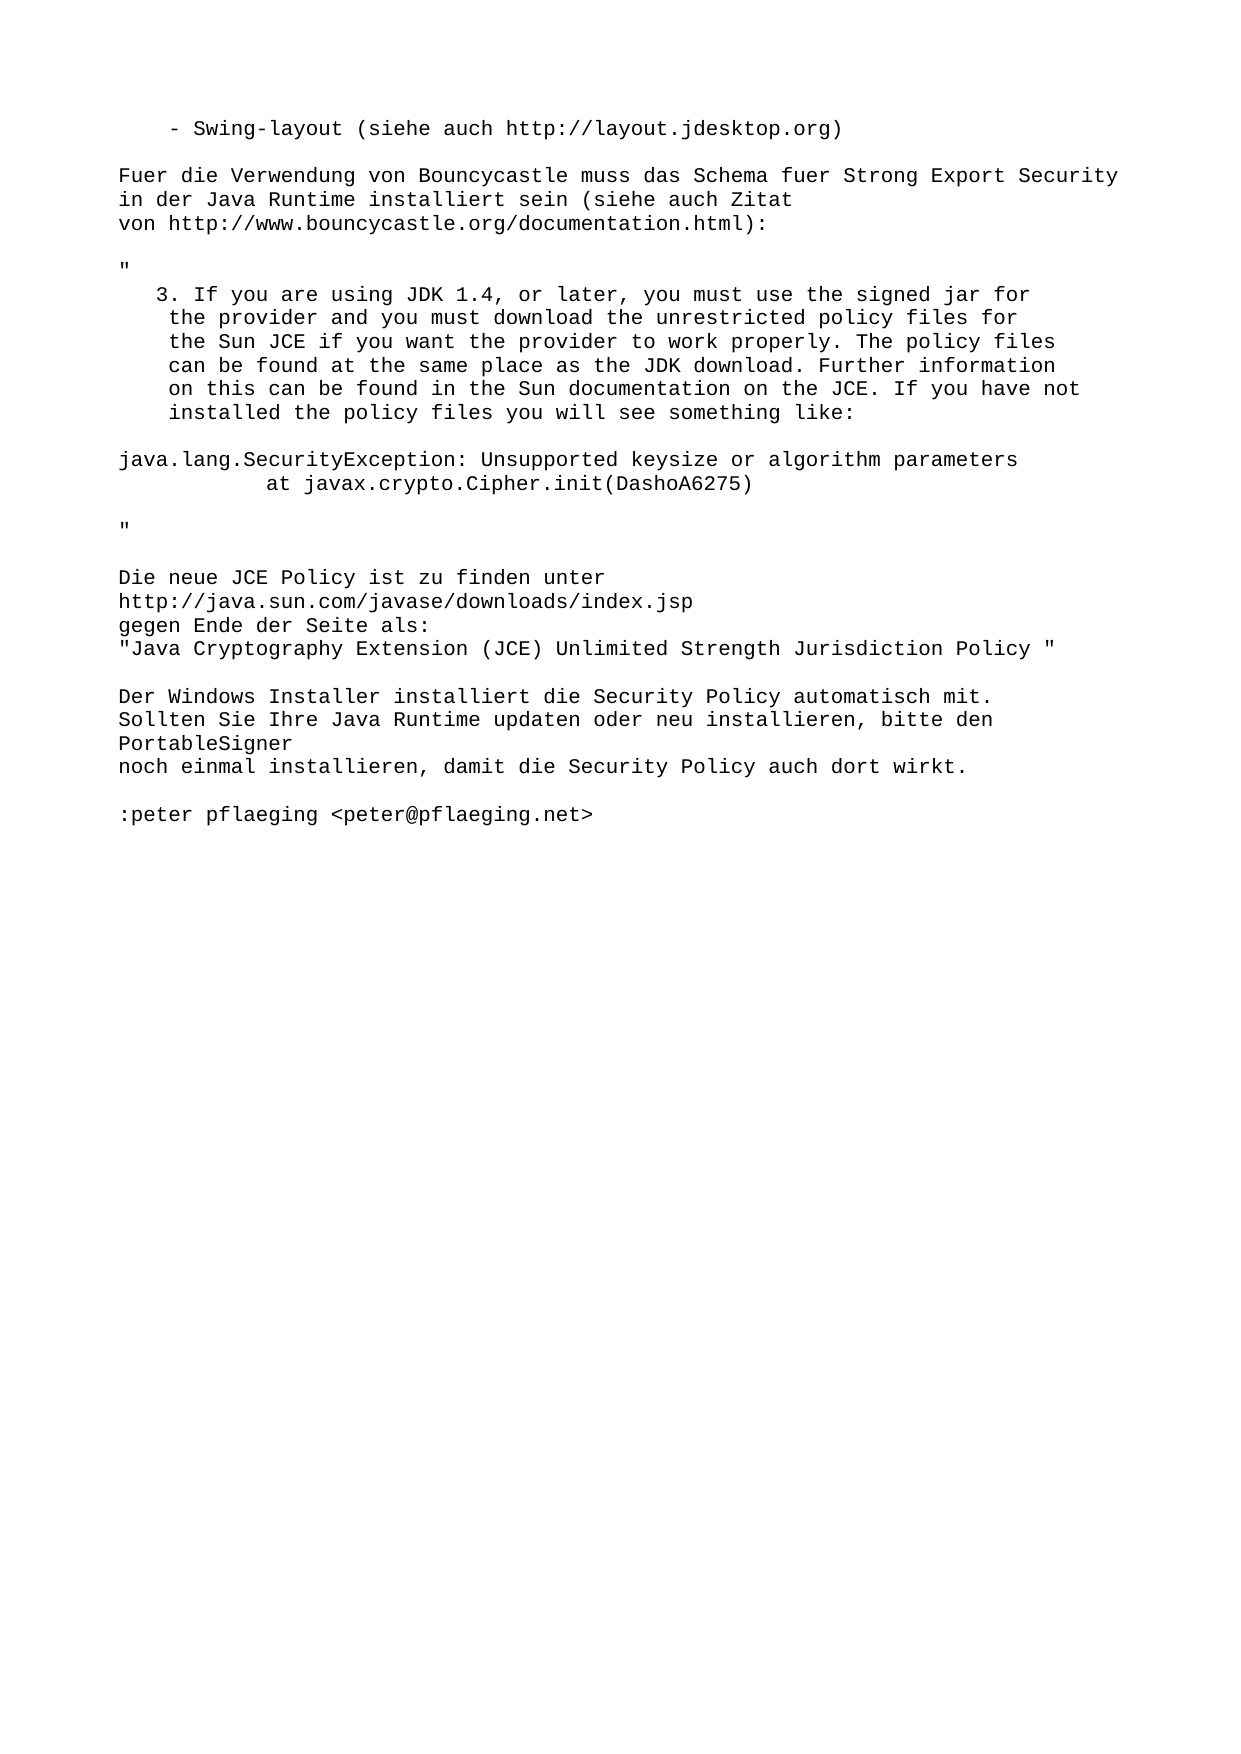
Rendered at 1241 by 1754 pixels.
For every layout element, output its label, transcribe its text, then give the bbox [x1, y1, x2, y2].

text at javax.crypto.Cipher.init(DashoA6275) [118, 473, 1122, 496]
text " [118, 520, 1122, 544]
text :peter pflaeging <peter@pflaeging.net> [118, 804, 1122, 827]
text " [118, 260, 1122, 284]
text - Swing-layout (siehe auch http://layout.jdesktop.org) [118, 118, 1122, 142]
text can be found at the same place as the JDK download. Further information [118, 354, 1122, 378]
text "Java Cryptography Extension (JCE) Unlimited Strength Jurisdiction Policy " [118, 638, 1122, 662]
text the Sun JCE if you want the provider to work properly. The policy files [118, 331, 1122, 354]
text Fuer die Verwendung von Bouncycastle muss das Schema fuer Strong Export Security [118, 165, 1122, 189]
text gegen Ende der Seite als: [118, 615, 1122, 638]
text installed the policy files you will see something like: [118, 402, 1122, 426]
text in der Java Runtime installiert sein (siehe auch Zitat [118, 189, 1122, 213]
text 3. If you are using JDK 1.4, or later, you must use the signed jar for [118, 284, 1122, 307]
text http://java.sun.com/javase/downloads/index.jsp [118, 591, 1122, 615]
text noch einmal installieren, damit die Security Policy auch dort wirkt. [118, 757, 1122, 780]
text Die neue JCE Policy ist zu finden unter [118, 567, 1122, 591]
text Sollten Sie Ihre Java Runtime updaten oder neu installieren, bitte den PortableSigner [118, 709, 1122, 757]
text on this can be found in the Sun documentation on the JCE. If you have not [118, 378, 1122, 402]
text von http://www.bouncycastle.org/documentation.html): [118, 213, 1122, 236]
text java.lang.SecurityException: Unsupported keysize or algorithm parameters [118, 449, 1122, 473]
text Der Windows Installer installiert die Security Policy automatisch mit. [118, 686, 1122, 709]
text the provider and you must download the unrestricted policy files for [118, 307, 1122, 331]
